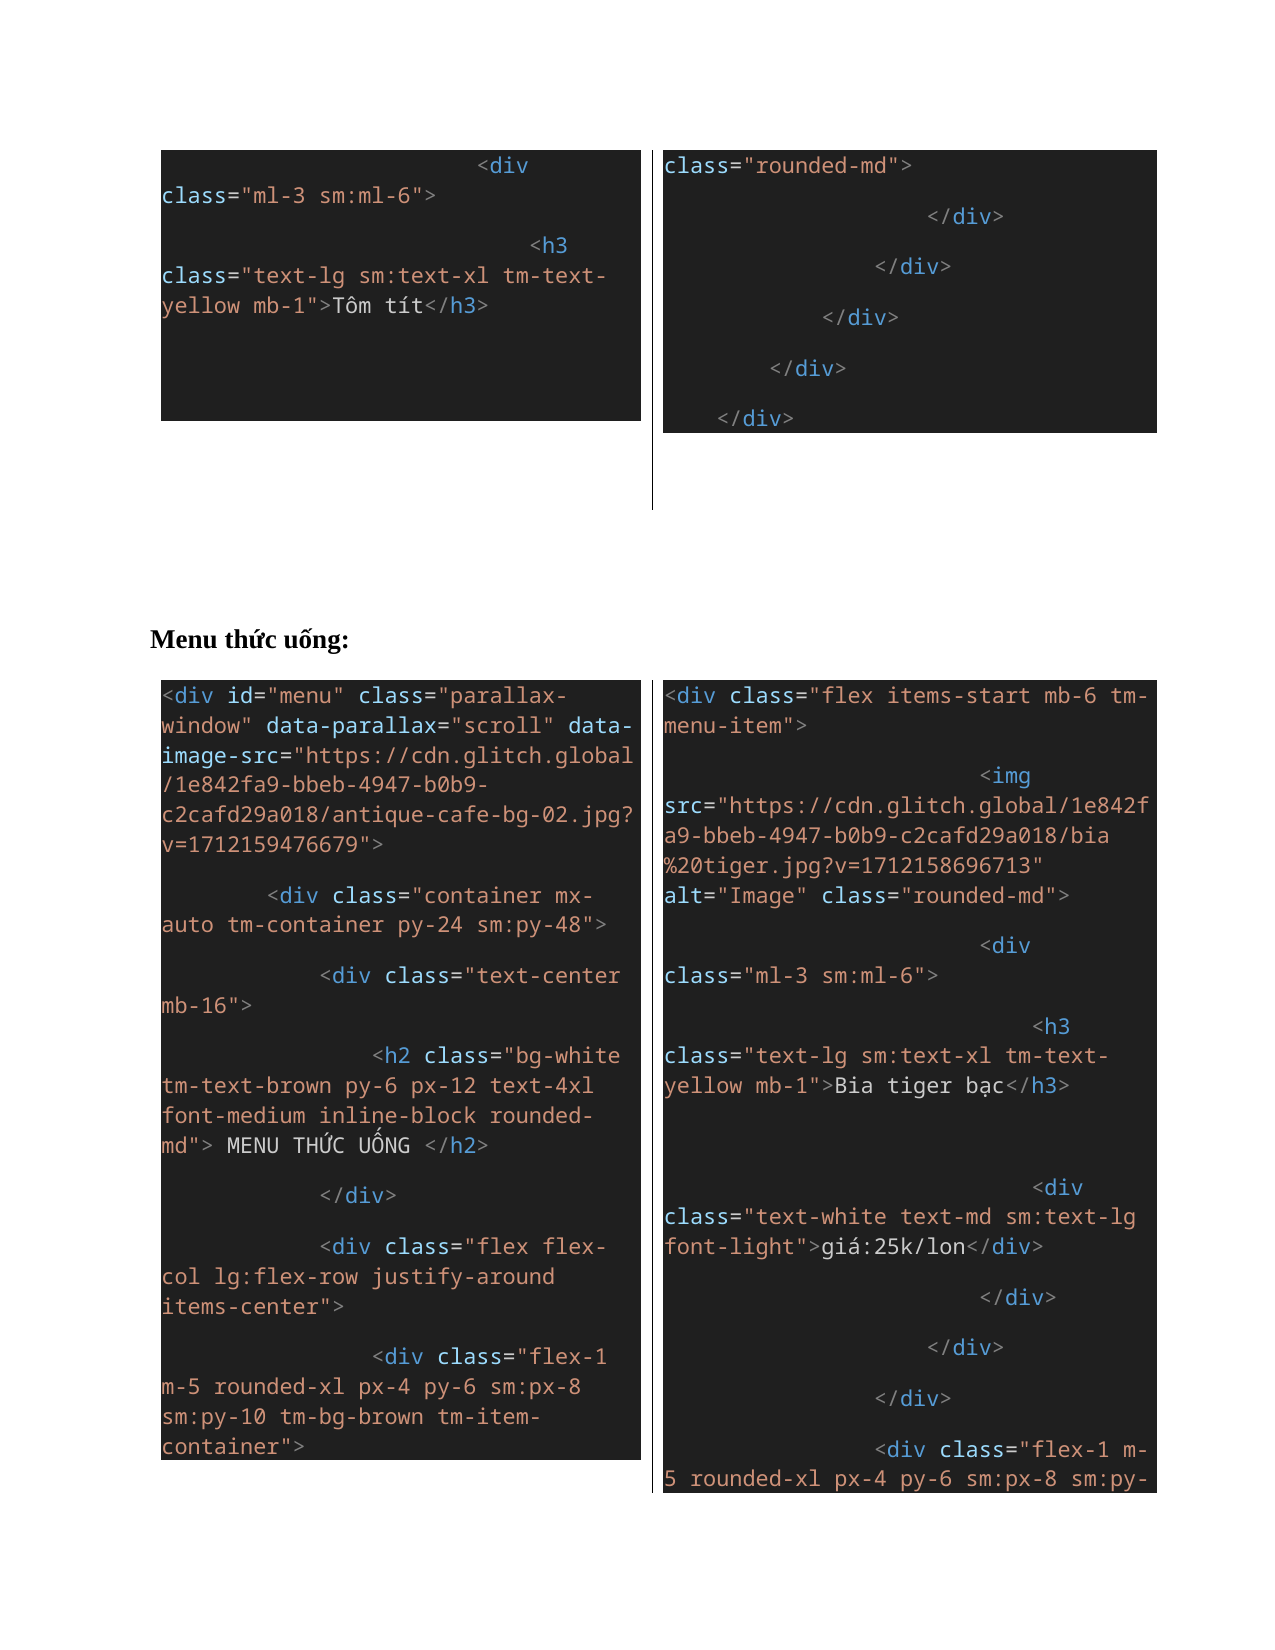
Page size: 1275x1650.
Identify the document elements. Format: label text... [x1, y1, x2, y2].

text Menu thức uống: [150, 623, 1125, 654]
table_header <div id="menu" class="parallax-window" data-parallax="scroll" data-image-src="https://cdn.glitch.global/1e842fa9-bbeb-4947-b0b9-c2cafd29a018/antique-cafe-bg-02.jpg?v=1712159476679"> <div class="container mx-auto tm-container py-24 sm:py-48"> <div class="text-center mb-16"> <h2 class="bg-white tm-text-brown py-6 px-12 text-4xl font-medium inline-block rounded-md"> MENU THỨC UỐNG </h2> </div> <div class="flex flex-col lg:flex-row justify-around items-center"> <div class="flex-1 m-5 rounded-xl px-4 py-6 sm:px-8 sm:py-10 tm-bg-brown tm-item-container"> [150, 680, 652, 1493]
table_header <div class="text-white text-md sm:text-lg font-light">giá:570k/kg</div> </div> </div> </div> <div class="flex-1 m-5 rounded-xl px-4 py-6 sm:px-8 sm:py-10 tm-bg-brown tm-item-container"> <div class="flex items-start justify-end mb-6 tm-menu-item-2"> <div class="text-right mr-6"> <h3 class="text-lg sm:text-xl mb-2 sm:mb-3 tm-text-yellow">Cua biển</h3> <div class="text-white text-md sm:text-lg font-light">giá: 240k/kg</div> </div> <img src="https://cdn.glitch.global/1e842fa9-bbeb-4947-b0b9-c2cafd29a018/Cua%20bi%E1%BB%83n.jpg?v=1712158811219" alt="Image" class="rounded-md"> </div> <div class="flex items-start justify-end mb-6 tm-menu-item-2"> <div class="text-right mr-6"> <h3 class="text-lg sm:text-xl mb-2 sm:mb-3 tm-text-yellow">Ghẹ </h3> <div class="text-white text-md sm:text-lg font-light mb-1">Ghẹ biển: 280k-400k/kg</div> <div class="text-white text-md sm:text-lg font-light">Ghẹ đỏ: 420k/kg</div> </div> <img src="https://cdn.glitch.global/1e842fa9-bbeb-4947-b0b9-c2cafd29a018/ghe%20hap.jpg?v=1712158805596" alt="Image" class="rounded-md"> </div> <div class="flex items-start justify-end mb-6 tm-menu-item-2"> <div class="text-right mr-6"> <h3 class="text-lg sm:text-xl mb-2 sm:mb-3 tm-text-yellow">Ốc hương</h3> <div class="text-white text-md sm:text-lg font-light mb-1">giá: 350k-500k/kg</div> </div> <img src="https://cdn.glitch.global/1e842fa9-bbeb-4947-b0b9-c2cafd29a018/%E1%BB%91c%20h%C6%B0%C6%A1ng.jpg?v=1712158803114" alt="Image" class="rounded-md"> </div> <div class="flex items-start justify-end mb-6 tm-menu-item-2"> <div class="text-right mr-6"> <h3 class="text-lg sm:text-xl tm-text-yellow mb-1">Bạch tuột </h3> <div class="text-white text-md sm:text-lg font-light">Giá: 150k/kg</div> </div> <img src="https://cdn.glitch.global/1e842fa9-bbeb-4947-b0b9-c2cafd29a018/b%E1%BA%A1ch%20tu%E1%BB%99t.jpg?v=1712158803478" alt="Image" class="rounded-md"> </div> </div> </div> </div> </div> [653, 150, 1169, 510]
table_header <div id="menu" class="parallax-window" data-parallax="scroll" data-image-src="https://cdn.glitch.global/1e842fa9-bbeb-4947-b0b9-c2cafd29a018/m%E1%BA%ABu%201.jpg?v=1712158725474"> <div class="container mx-auto tm-container py-24 sm:py-48"> <div class="text-center mb-16"> <h2 class="bg-white tm-text-brown py-6 px-12 text-4xl font-medium inline-block rounded-md">MENU THỨC ĂN</h2> </div> <div class="flex flex-col lg:flex-row justify-around items-center"> <div class="flex-1 m-5 rounded-xl px-4 py-6 sm:px-8 sm:py-10 tm-bg-brown tm-item-container"> <div class="flex items-start mb-6 tm-menu-item"> <img src="https://cdn.glitch.global/1e842fa9-bbeb-4947-b0b9-c2cafd29a018/tom-hum-alaska.jpg?v=1712158815685" alt="Image" class="rounded-md"> <div class="ml-3 sm:ml-6"> <h3 class="text-lg sm:text-xl mb-2 sm:mb-3 tm-text-yellow">Tôm hùm alaska</h3> <div class="text-white text-md sm:text-lg font-light">giá:1tr150-1tr350đ/kg.</div> </div> </div> <div class="flex items-start mb-6 tm-menu-item"> <img src="https://cdn.glitch.global/1e842fa9-bbeb-4947-b0b9-c2cafd29a018/cua%20hu%E1%BB%B3nh%20%C4%91%E1%BA%BF%201.jpg?v=1712158821819" alt="Image" class="rounded-md"> <div class="ml-3 sm:ml-6"> <h3 class="text-lg sm:text-xl mb-2 sm:mb-3 tm-text-yellow">Cua huỳnh đế</h3> <div class="text-white text-md sm:text-lg font-light">giá:1trđ/kg</div> </div> </div> <div class="flex items-start mb-6 tm-menu-item"> <img src="https://cdn.glitch.global/1e842fa9-bbeb-4947-b0b9-c2cafd29a018/t%C3%B4m%20m%E1%BB%A7%20ni.jpg?v=1712158807305" alt="Image" class="rounded-md"> <div class="ml-3 sm:ml-6"> <h3 class="text-lg sm:text-xl mb-2 sm:mb-3 tm-text-yellow">Tôm mủ ni</h3> <div class="text-white text-md sm:text-lg font-light mb-1">Mủ ni trắng: 650k-800k/kg</div> <div class="text-white text-md sm:text-lg font-light">Mủ ni đỏ: 1tr-1tr7/kg</div> </div> </div> <div class="flex items-start mb-6 tm-menu-item"> <img src="https://cdn.glitch.global/1e842fa9-bbeb-4947-b0b9-c2cafd29a018/t%C3%B4m%20t%C3%ADt.jpg?v=1712158812438" alt="Image" class="rounded-md"> <div class="ml-3 sm:ml-6"> <h3 class="text-lg sm:text-xl tm-text-yellow mb-1">Tôm tít</h3> [150, 150, 652, 510]
